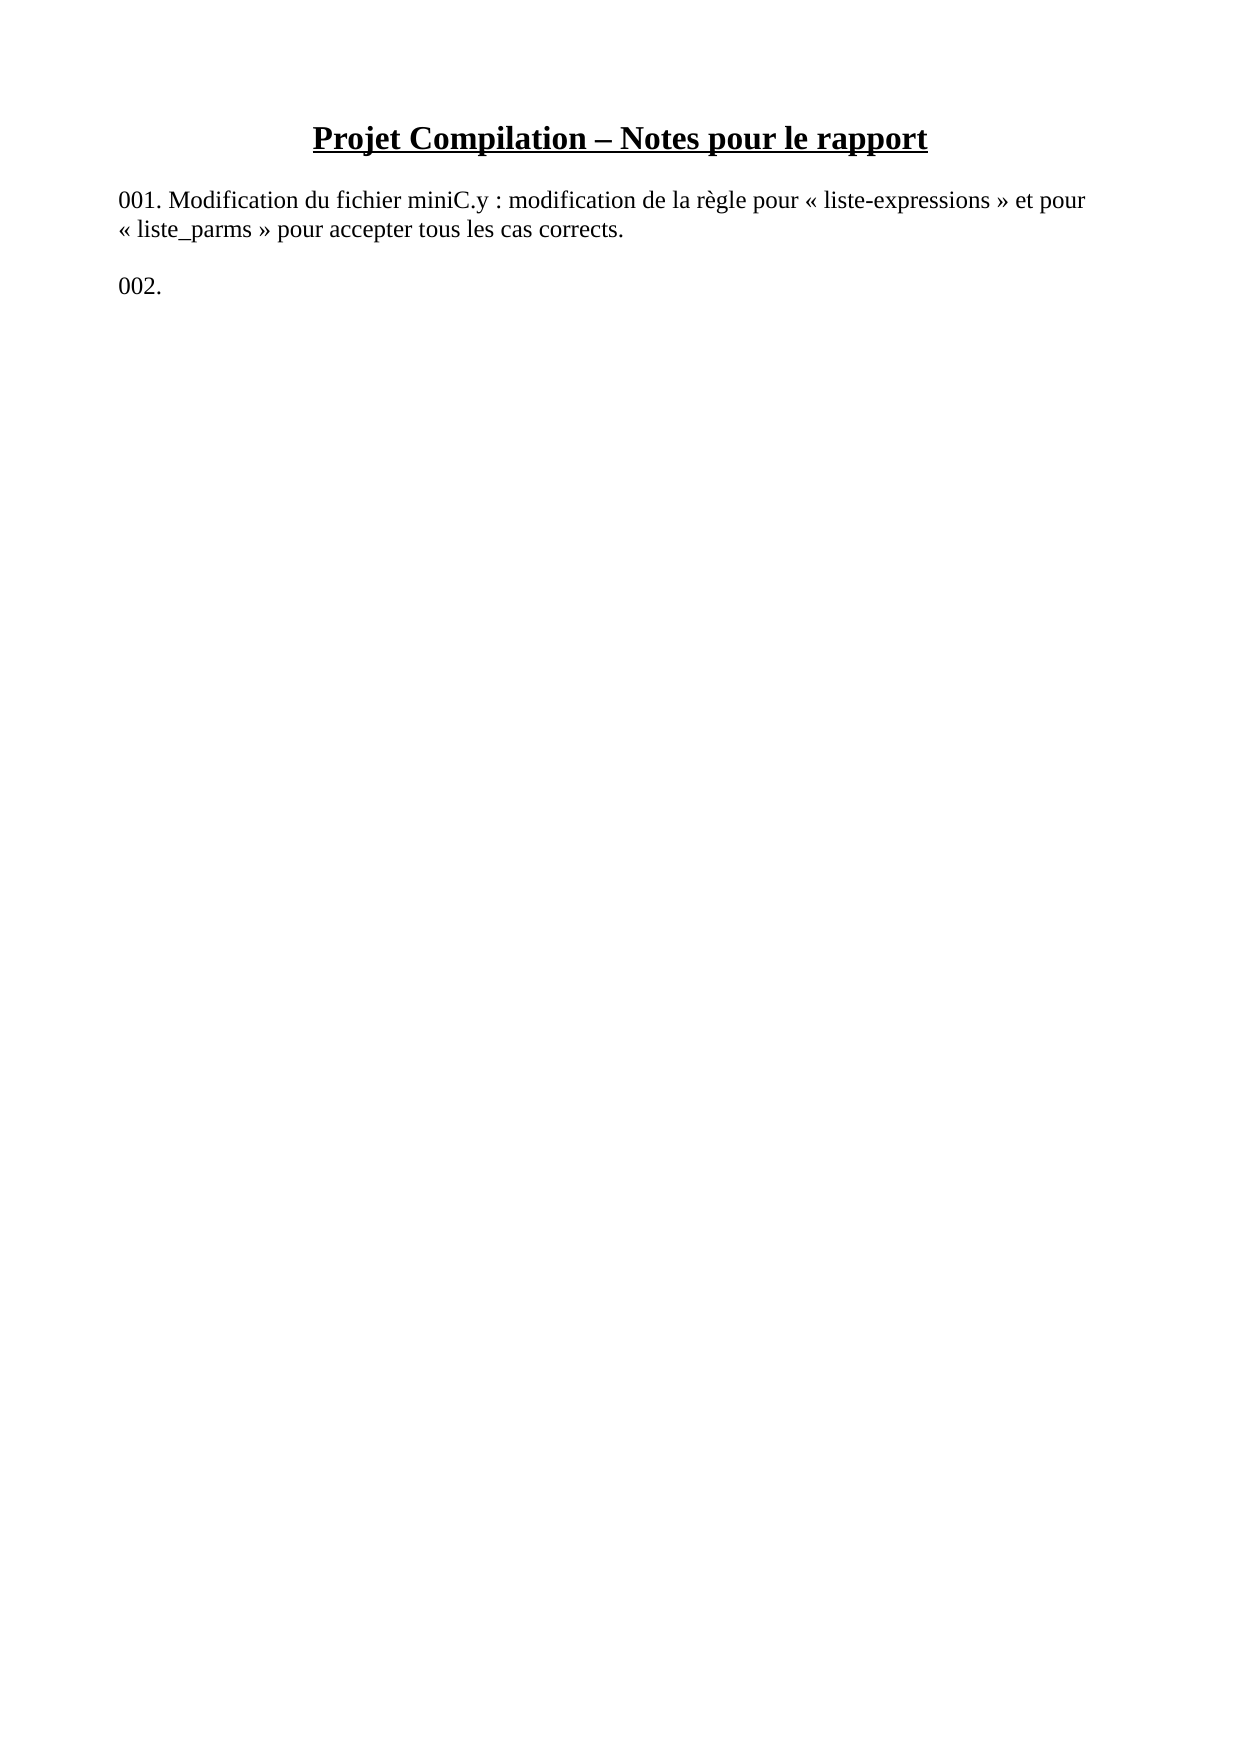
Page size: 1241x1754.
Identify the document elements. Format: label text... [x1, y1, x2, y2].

text 002. [118, 271, 1122, 300]
text 001. Modification du fichier miniC.y : modification de la règle pour « liste-expressions » et pour « liste_parms » pour accepter tous les cas corrects. [118, 185, 1122, 243]
text Projet Compilation – Notes pour le rapport [118, 118, 1122, 156]
